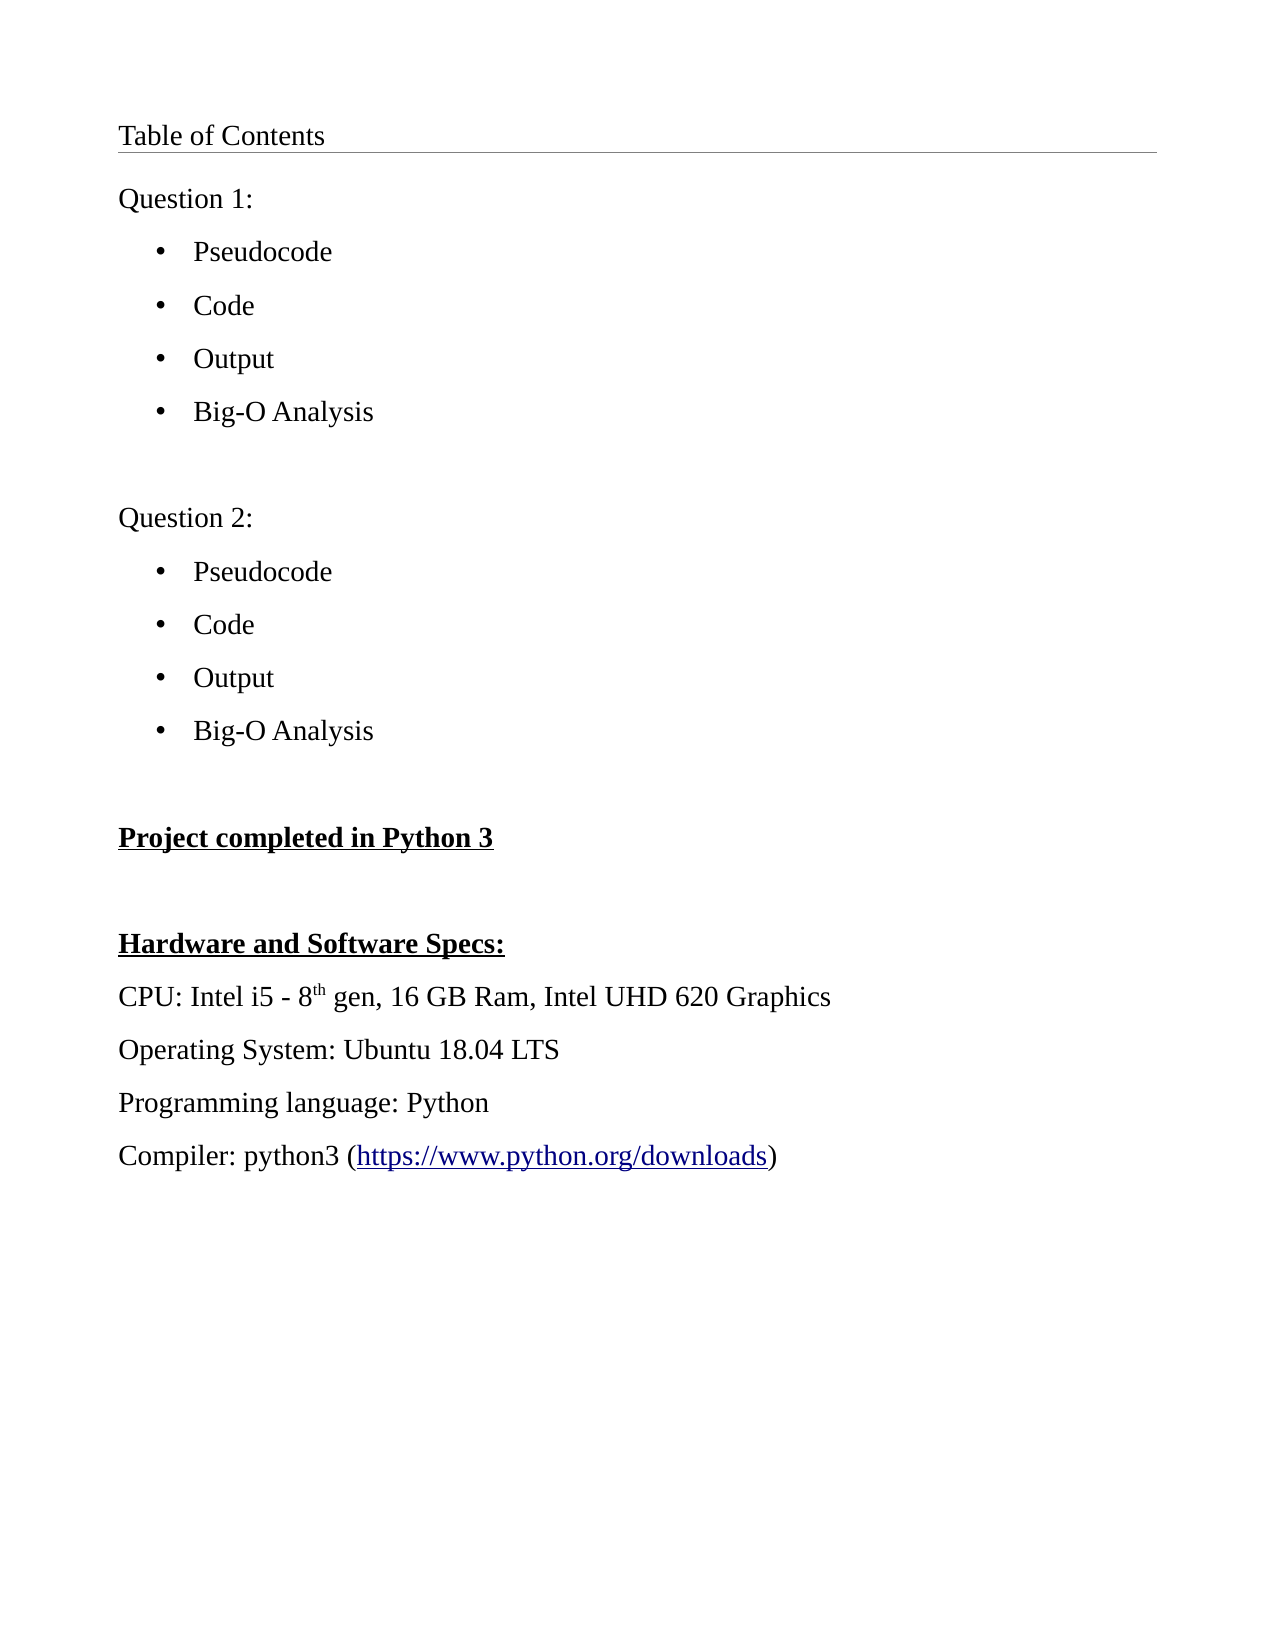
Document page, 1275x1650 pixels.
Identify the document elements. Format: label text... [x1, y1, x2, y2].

list Output [156, 341, 1157, 375]
text Hardware and Software Specs: [118, 926, 1157, 959]
list Big-O Analysis [156, 394, 1157, 428]
list Pseudocode [156, 554, 1157, 587]
text Project completed in Python 3 [118, 820, 1157, 853]
text Table of Contents [118, 118, 1157, 152]
list Pseudocode [156, 234, 1157, 268]
list Big-O Analysis [156, 713, 1157, 747]
list Code [156, 288, 1157, 321]
text CPU: Intel i5 - 8th gen, 16 GB Ram, Intel UHD 620 Graphics [118, 979, 1157, 1013]
text Programming language: Python [118, 1085, 1157, 1119]
text Compiler: python3 (https://www.python.org/downloads) [118, 1138, 1157, 1172]
text Question 2: [118, 501, 1157, 534]
text Question 1: [118, 181, 1157, 215]
list Output [156, 660, 1157, 694]
text Operating System: Ubuntu 18.04 LTS [118, 1032, 1157, 1066]
list Code [156, 607, 1157, 641]
